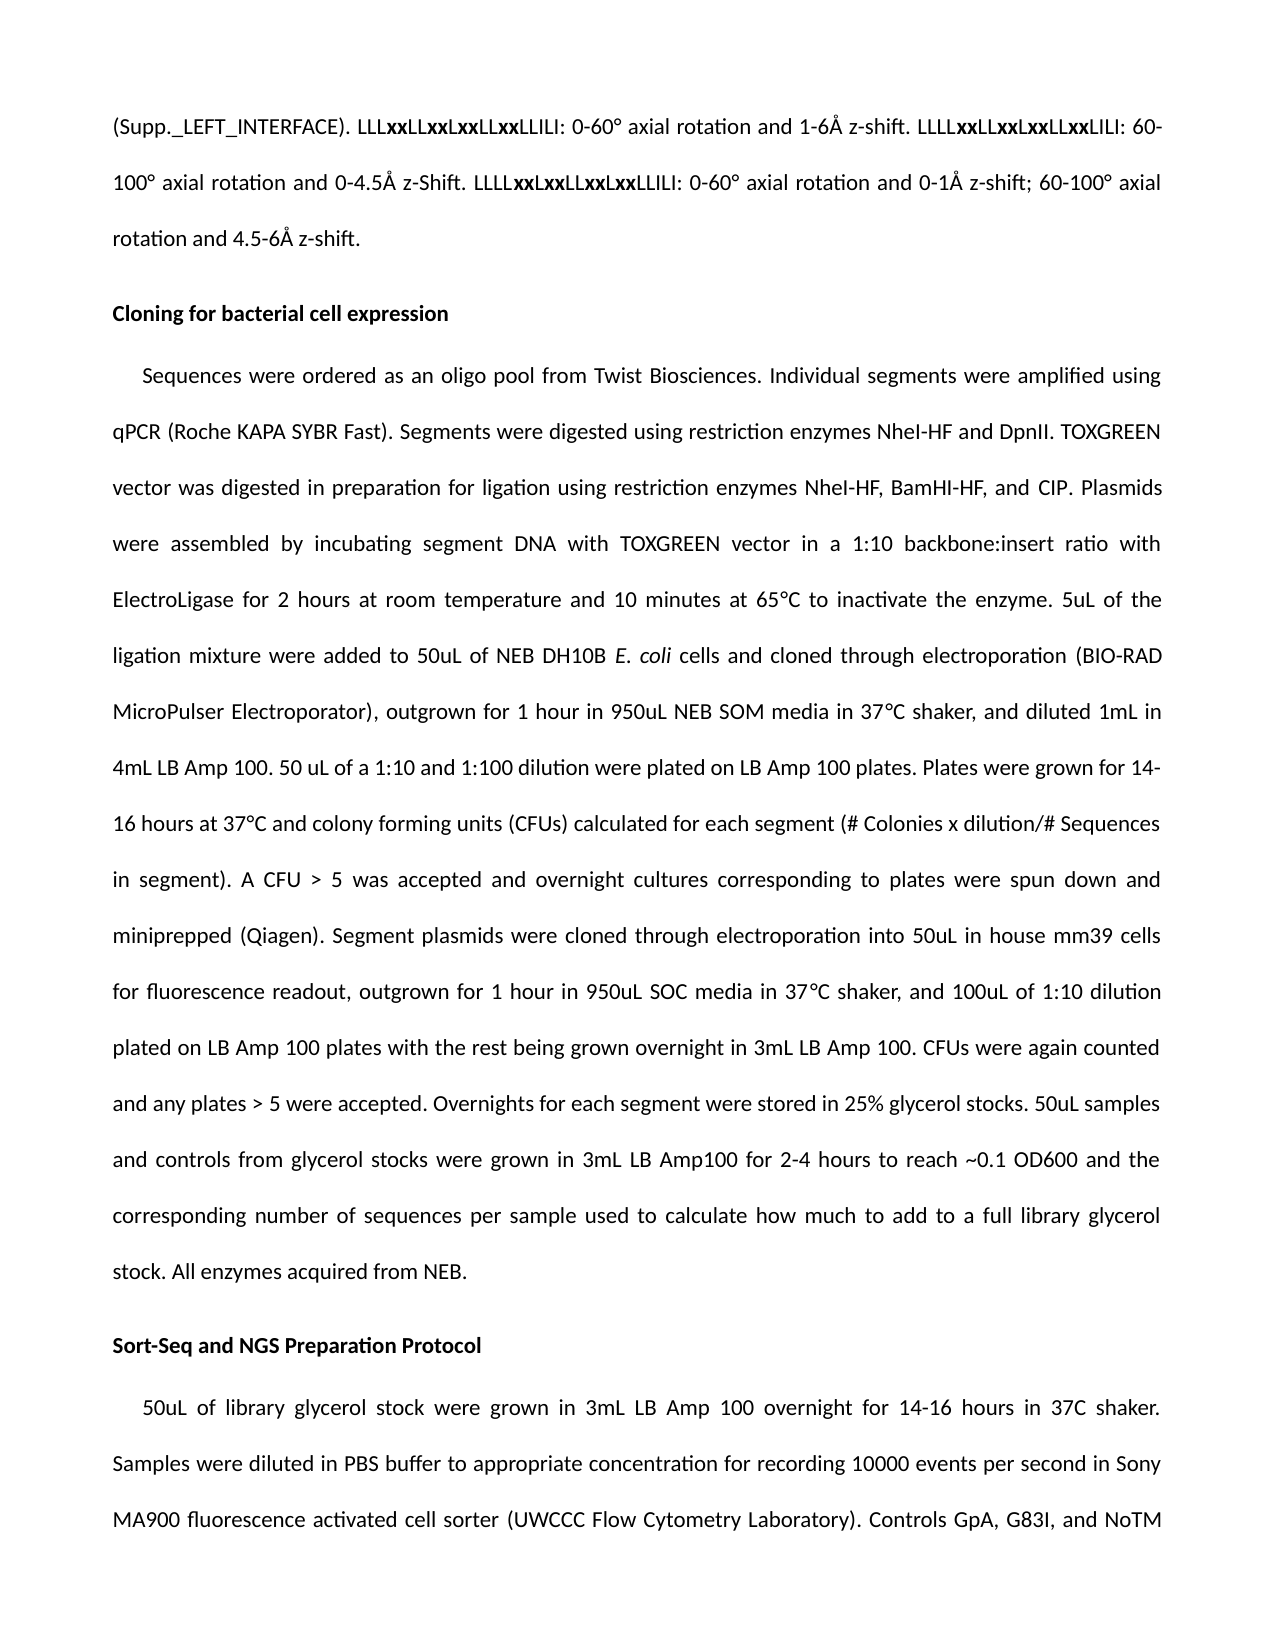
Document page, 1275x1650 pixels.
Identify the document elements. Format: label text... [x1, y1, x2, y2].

subtitle Cloning for bacterial cell expression [112, 299, 1162, 327]
text 50uL of library glycerol stock were grown in 3mL LB Amp 100 overnight for 14-16 hours in 37C shaker. Samples were diluted in PBS buffer to appropriate concentration for recording 10000 events per second in Sony MA900 fluorescence activated cell sorter (UWCCC Flow Cytometry Laboratory). Controls GpA, G83I, and NoTM [112, 1393, 1162, 1534]
text Sequences were ordered as an oligo pool from Twist Biosciences. Individual segments were amplified using qPCR (Roche KAPA SYBR Fast). Segments were digested using restriction enzymes NheI-HF and DpnII. TOXGREEN vector was digested in preparation for ligation using restriction enzymes NheI-HF, BamHI-HF, and CIP. Plasmids were assembled by incubating segment DNA with TOXGREEN vector in a 1:10 backbone:insert ratio with ElectroLigase for 2 hours at room temperature and 10 minutes at 65°C to inactivate the enzyme. 5uL of the ligation mixture were added to 50uL of NEB DH10B E. coli cells and cloned through electroporation (BIO-RAD MicroPulser Electroporator), outgrown for 1 hour in 950uL NEB SOM media in 37°C shaker, and diluted 1mL in 4mL LB Amp 100. 50 uL of a 1:10 and 1:100 dilution were plated on LB Amp 100 plates. Plates were grown for 14-16 hours at 37°C and colony forming units (CFUs) calculated for each segment (# Colonies x dilution/# Sequences in segment). A CFU > 5 was accepted and overnight cultures corresponding to plates were spun down and miniprepped (Qiagen). Segment plasmids were cloned through electroporation into 50uL in house mm39 cells for fluorescence readout, outgrown for 1 hour in 950uL SOC media in 37°C shaker, and 100uL of 1:10 dilution plated on LB Amp 100 plates with the rest being grown overnight in 3mL LB Amp 100. CFUs were again counted and any plates > 5 were accepted. Overnights for each segment were stored in 25% glycerol stocks. 50uL samples and controls from glycerol stocks were grown in 3mL LB Amp100 for 2-4 hours to reach ~0.1 OD600 and the corresponding number of sequences per sample used to calculate how much to add to a full library glycerol stock. All enzymes acquired from NEB. [112, 361, 1162, 1285]
text (Supp._LEFT_INTERFACE). LLLxxLLxxLxxLLxxLLILI: 0-60° axial rotation and 1-6Å z-shift. LLLLxxLLxxLxxLLxxLILI: 60-100° axial rotation and 0-4.5Å z-Shift. LLLLxxLxxLLxxLxxLLILI: 0-60° axial rotation and 0-1Å z-shift; 60-100° axial rotation and 4.5-6Å z-shift. [112, 112, 1162, 253]
subtitle Sort-Seq and NGS Preparation Protocol [112, 1331, 1162, 1359]
